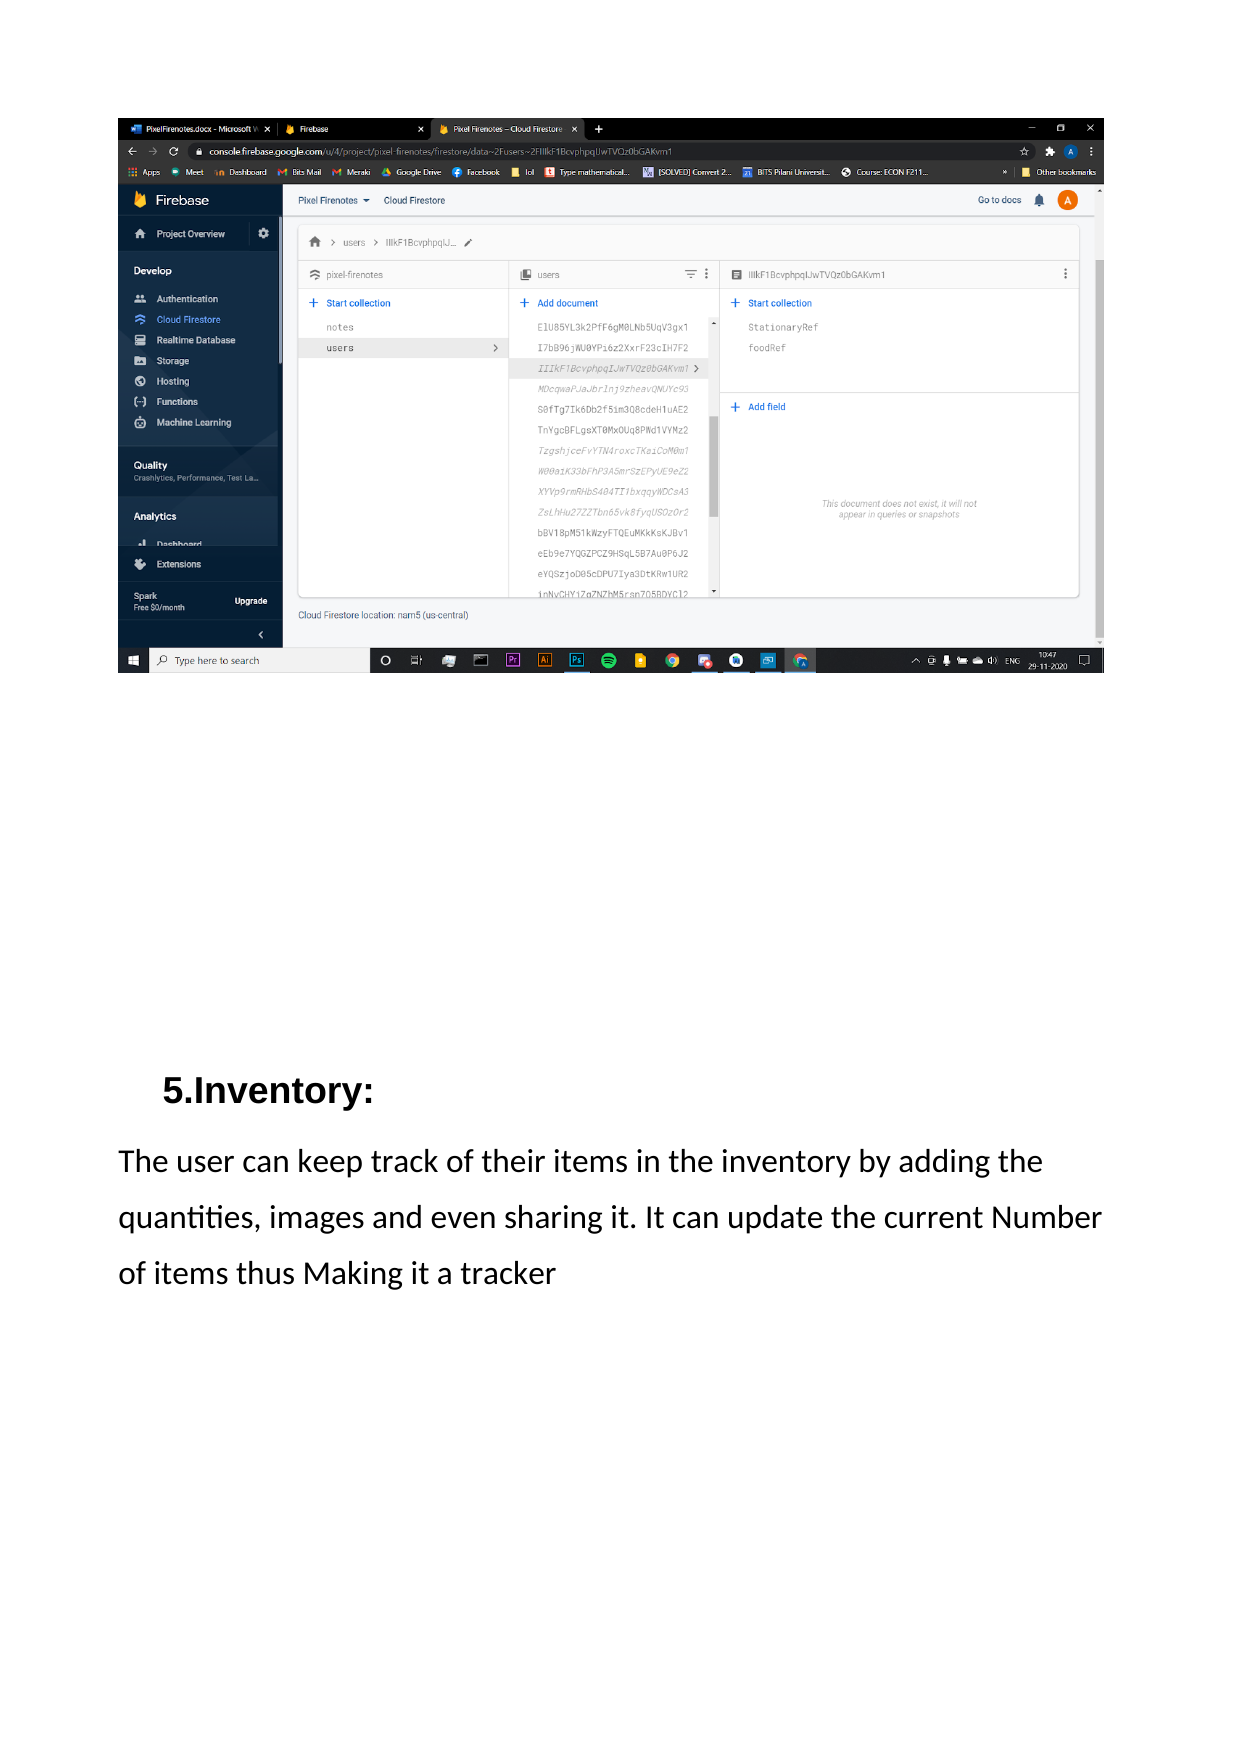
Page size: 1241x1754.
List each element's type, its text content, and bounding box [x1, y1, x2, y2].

text The user can keep track of their items in the inventory by adding the quantities, images and even sharing it. It can update the current Number of items thus Making it a tracker [118, 1140, 1122, 1293]
picture [118, 118, 1104, 673]
subtitle Inventory: [162, 1068, 1122, 1111]
